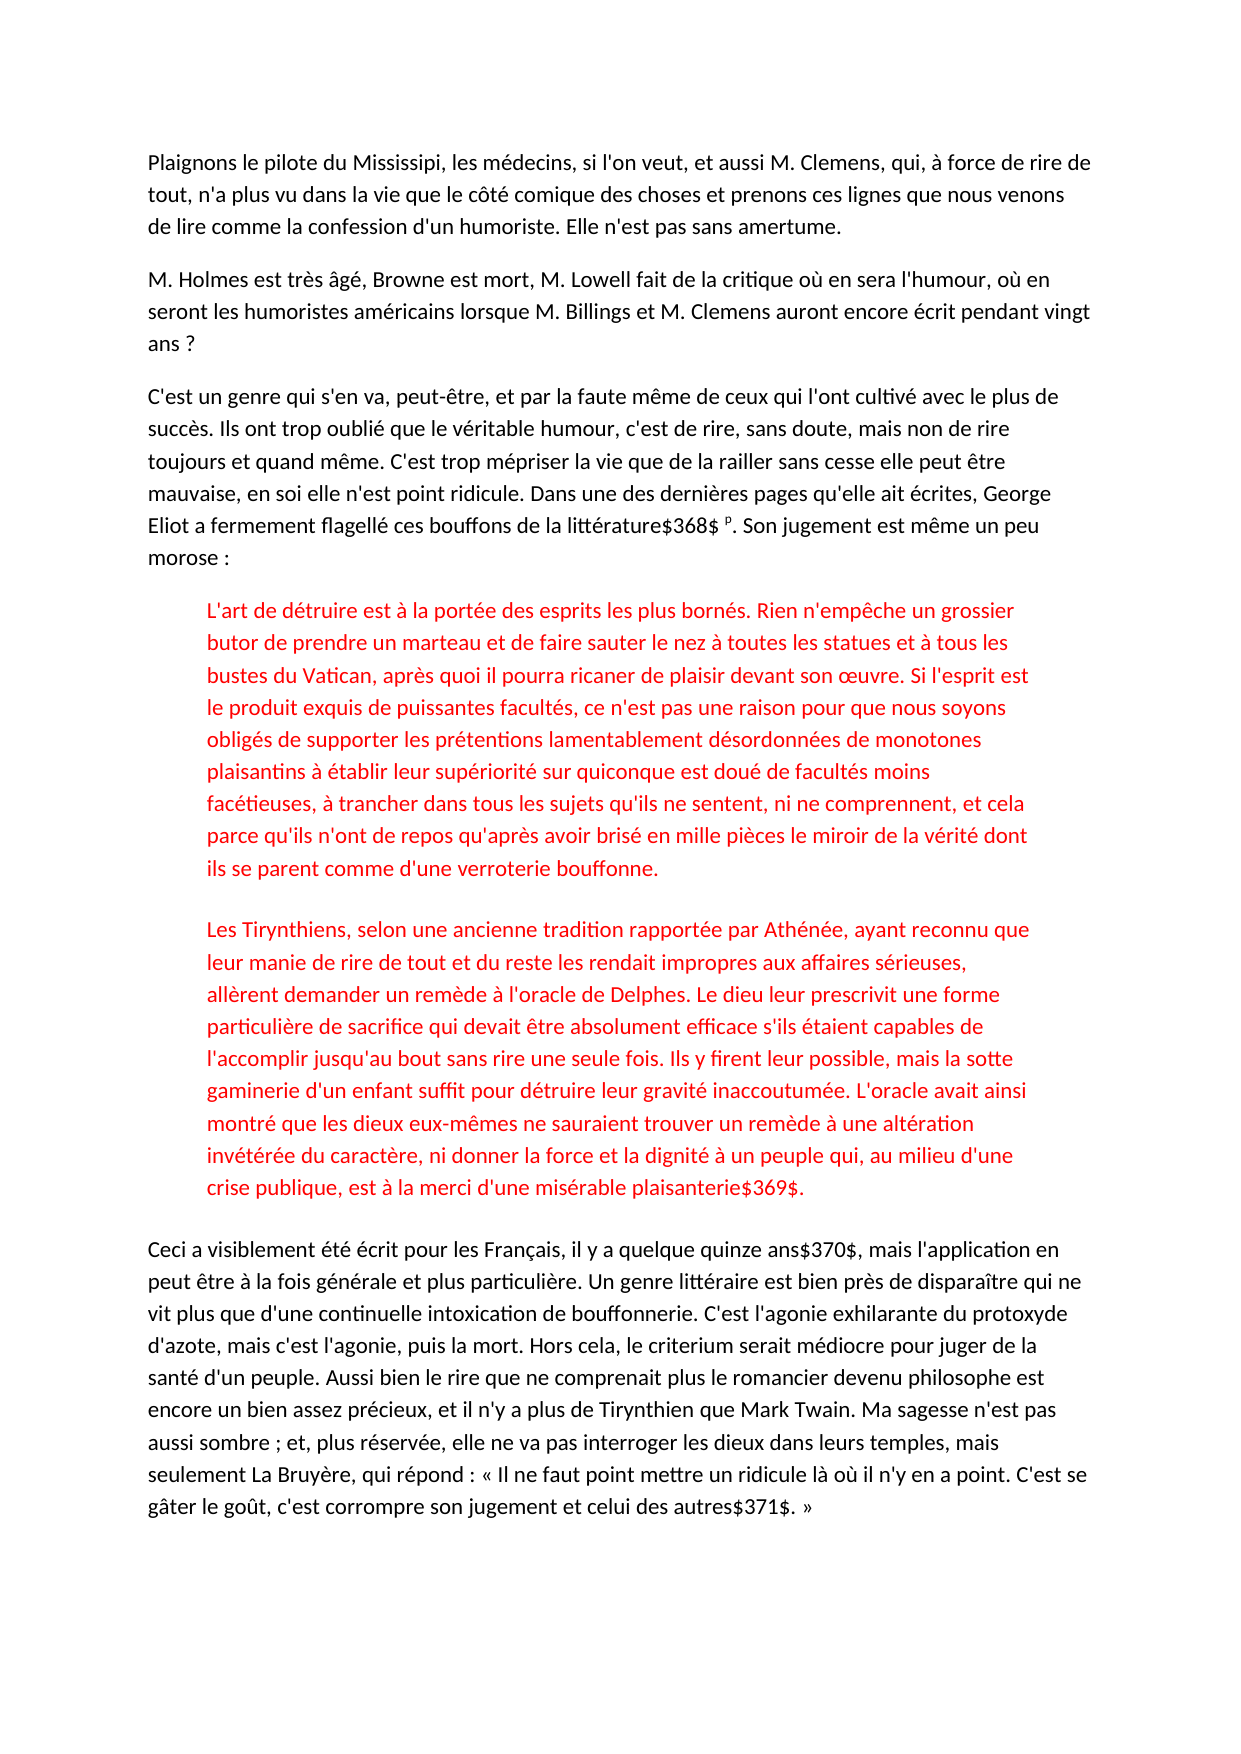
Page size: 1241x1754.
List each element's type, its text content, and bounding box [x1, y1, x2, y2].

text Ceci a visiblement été écrit pour les Français, il y a quelque quinze ans$370$, mais l'application en peut être à la fois générale et plus particulière. Un genre littéraire est bien près de disparaître qui ne vit plus que d'une continuelle intoxication de bouffonnerie. C'est l'agonie exhilarante du protoxyde d'azote, mais c'est l'agonie, puis la mort. Hors cela, le criterium serait médiocre pour juger de la santé d'un peuple. Aussi bien le rire que ne comprenait plus le romancier devenu philosophe est encore un bien assez précieux, et il n'y a plus de Tirynthien que Mark Twain. Ma sagesse n'est pas aussi sombre ; et, plus réservée, elle ne va pas interroger les dieux dans leurs temples, mais seulement La Bruyère, qui répond : « Il ne faut point mettre un ridicule là où il n'y en a point. C'est se gâter le goût, c'est corrompre son jugement et celui des autres$371$. » [148, 1235, 1093, 1520]
text M. Holmes est très âgé, Browne est mort, M. Lowell fait de la critique où en sera l'humour, où en seront les humoristes américains lorsque M. Billings et M. Clemens auront encore écrit pendant vingt ans ? [148, 265, 1093, 357]
text L'art de détruire est à la portée des esprits les plus bornés. Rien n'empêche un grossier butor de prendre un marteau et de faire sauter le nez à toutes les statues et à tous les bustes du Vatican, après quoi il pourra ricaner de plaisir devant son œuvre. Si l'esprit est le produit exquis de puissantes facultés, ce n'est pas une raison pour que nous soyons obligés de supporter les prétentions lamentablement désordonnées de monotones plaisantins à établir leur supériorité sur quiconque est doué de facultés moins facétieuses, à trancher dans tous les sujets qu'ils ne sentent, ni ne comprennent, et cela parce qu'ils n'ont de repos qu'après avoir brisé en mille pièces le miroir de la vérité dont ils se parent comme d'une verroterie bouffonne. [207, 596, 1033, 882]
text Les Tirynthiens, selon une ancienne tradition rapportée par Athénée, ayant reconnu que leur manie de rire de tout et du reste les rendait impropres aux affaires sérieuses, allèrent demander un remède à l'oracle de Delphes. Le dieu leur prescrivit une forme particulière de sacrifice qui devait être absolument efficace s'ils étaient capables de l'accomplir jusqu'au bout sans rire une seule fois. Ils y firent leur possible, mais la sotte gaminerie d'un enfant suffit pour détruire leur gravité inaccoutumée. L'oracle avait ainsi montré que les dieux eux-mêmes ne sauraient trouver un remède à une altération invétérée du caractère, ni donner la force et la dignité à un peuple qui, au milieu d'une crise publique, est à la merci d'une misérable plaisanterie$369$. [207, 916, 1033, 1201]
text Plaignons le pilote du Mississipi, les médecins, si l'on veut, et aussi M. Clemens, qui, à force de rire de tout, n'a plus vu dans la vie que le côté comique des choses et prenons ces lignes que nous venons de lire comme la confession d'un humoriste. Elle n'est pas sans amertume. [148, 148, 1093, 240]
text C'est un genre qui s'en va, peut-être, et par la faute même de ceux qui l'ont cultivé avec le plus de succès. Ils ont trop oublié que le véritable humour, c'est de rire, sans doute, mais non de rire toujours et quand même. C'est trop mépriser la vie que de la railler sans cesse elle peut être mauvaise, en soi elle n'est point ridicule. Dans une des dernières pages qu'elle ait écrites, George Eliot a fermement flagellé ces bouffons de la littérature$368$ . Son jugement est même un peu morose : [148, 382, 1093, 571]
